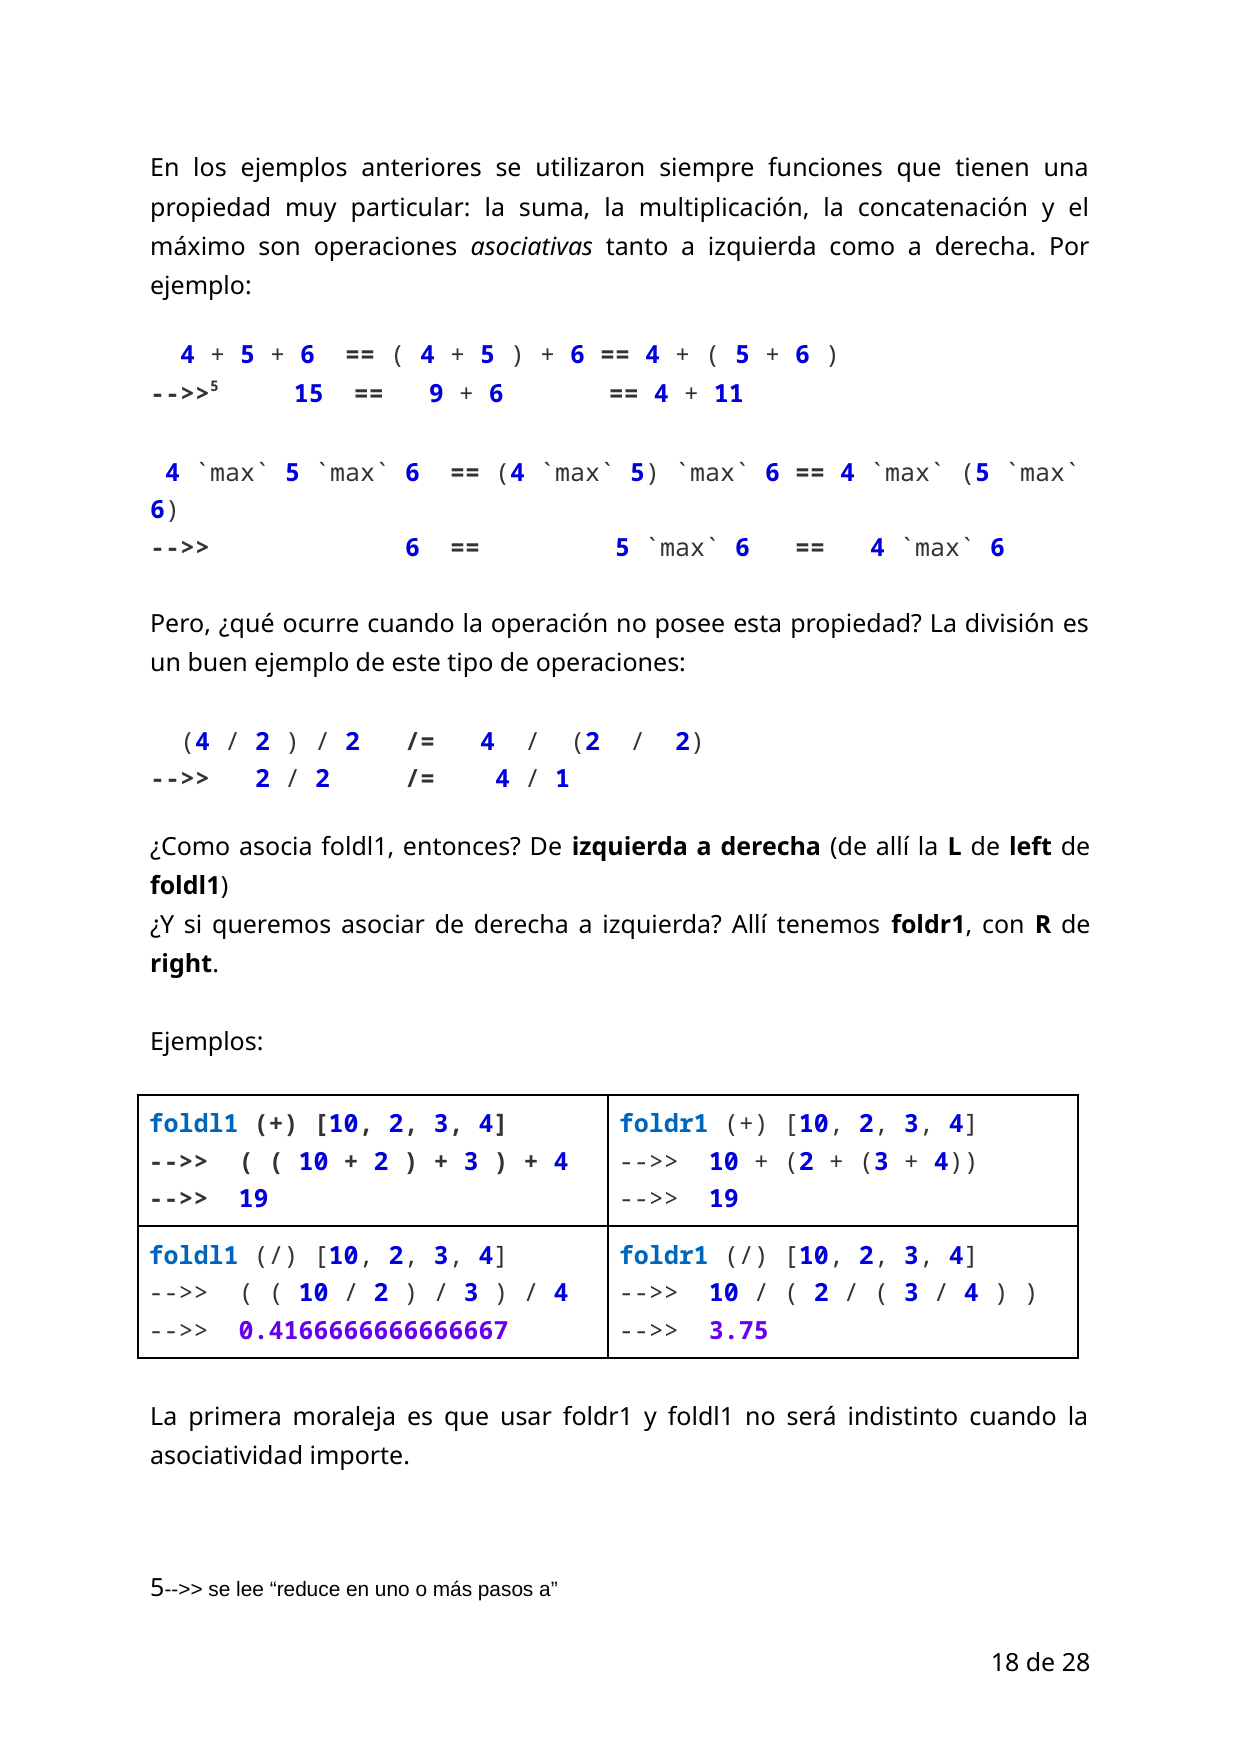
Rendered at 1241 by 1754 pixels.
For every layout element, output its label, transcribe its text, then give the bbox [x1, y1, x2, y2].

text -->> se lee “reduce en uno o más pasos a” [150, 1570, 1090, 1604]
table_header foldr1 (+) [10, 2, 3, 4] -->> 10 + (2 + (3 + 4)) -->> 19 [609, 1096, 1077, 1225]
text 4 + 5 + 6 == ( 4 + 5 ) + 6 == 4 + ( 5 + 6 ) -->> 15 == 9 + 6 == 4 + 11 [150, 337, 1090, 410]
text 4 `max` 5 `max` 6 == (4 `max` 5) `max` 6 == 4 `max` (5 `max` 6) [150, 454, 1090, 526]
text ¿Y si queremos asociar de derecha a izquierda? Allí tenemos foldr1, con R de right. [150, 907, 1090, 980]
text La primera moraleja es que usar foldr1 y foldl1 no será indistinto cuando la asociatividad importe. [150, 1398, 1090, 1471]
table_header foldl1 (+) [10, 2, 3, 4] -->> ( ( 10 + 2 ) + 3 ) + 4 -->> 19 [139, 1096, 607, 1225]
table_cell foldl1 (/) [10, 2, 3, 4] -->> ( ( 10 / 2 ) / 3 ) / 4 -->> 0.4166666666666667 [139, 1227, 607, 1357]
text Pero, ¿qué ocurre cuando la operación no posee esta propiedad? La división es un buen ejemplo de este tipo de operaciones: [150, 606, 1090, 679]
text Ejemplos: [150, 1024, 1090, 1058]
text -->> 6 == 5 `max` 6 == 4 `max` 6 [150, 529, 1090, 563]
text (4 / 2 ) / 2 /= 4 / (2 / 2) -->> 2 / 2 /= 4 / 1 [150, 723, 1090, 795]
text ¿Como asocia foldl1, entonces? De izquierda a derecha (de allí la L de left de foldl1) [150, 828, 1090, 901]
table_cell foldr1 (/) [10, 2, 3, 4] -->> 10 / ( 2 / ( 3 / 4 ) ) -->> 3.75 [609, 1227, 1077, 1357]
text En los ejemplos anteriores se utilizaron siempre funciones que tienen una propiedad muy particular: la suma, la multiplicación, la concatenación y el máximo son operaciones asociativas tanto a izquierda como a derecha. Por ejemplo: [150, 150, 1090, 302]
